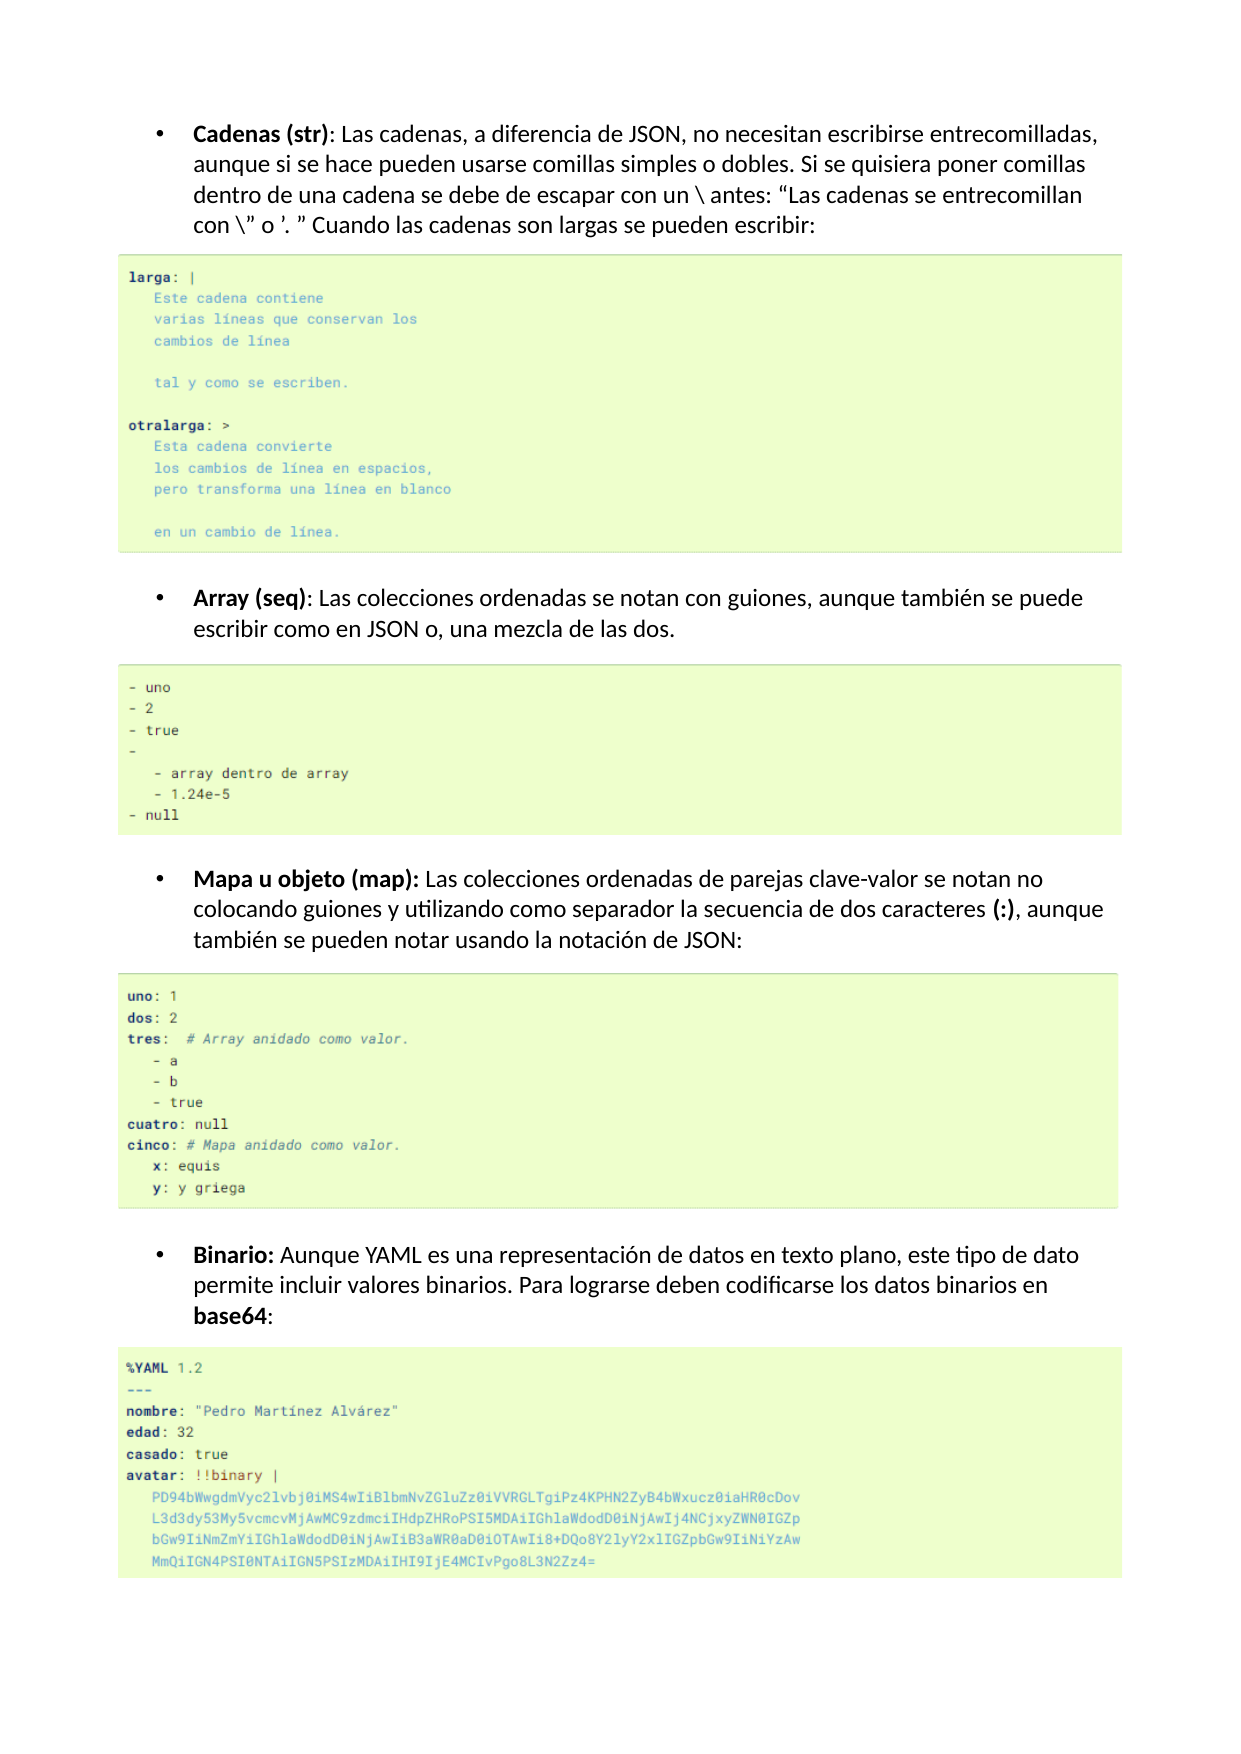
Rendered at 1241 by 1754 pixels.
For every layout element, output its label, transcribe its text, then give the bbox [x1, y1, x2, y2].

picture [118, 1347, 1123, 1578]
list Mapa u objeto (map): Las colecciones ordenadas de parejas clave-valor se notan no colocando guiones y utilizando como separador la secuencia de dos caracteres (:), aunque también se pueden notar usando la notación de JSON: [156, 863, 1122, 955]
list Cadenas (str): Las cadenas, a diferencia de JSON, no necesitan escribirse entrecomilladas, aunque si se hace pueden usarse comillas simples o dobles. Si se quisiera poner comillas dentro de una cadena se debe de escapar con un \ antes: “Las cadenas se entrecomillan con \” o ’. ” Cuando las cadenas son largas se pueden escribir: [156, 118, 1122, 240]
picture [118, 972, 1123, 1211]
picture [118, 252, 1123, 554]
picture [118, 662, 1123, 835]
list Binario: Aunque YAML es una representación de datos en texto plano, este tipo de dato permite incluir valores binarios. Para lograrse deben codificarse los datos binarios en base64: [156, 1239, 1122, 1331]
list Array (seq): Las colecciones ordenadas se notan con guiones, aunque también se puede escribir como en JSON o, una mezcla de las dos. [156, 582, 1122, 643]
